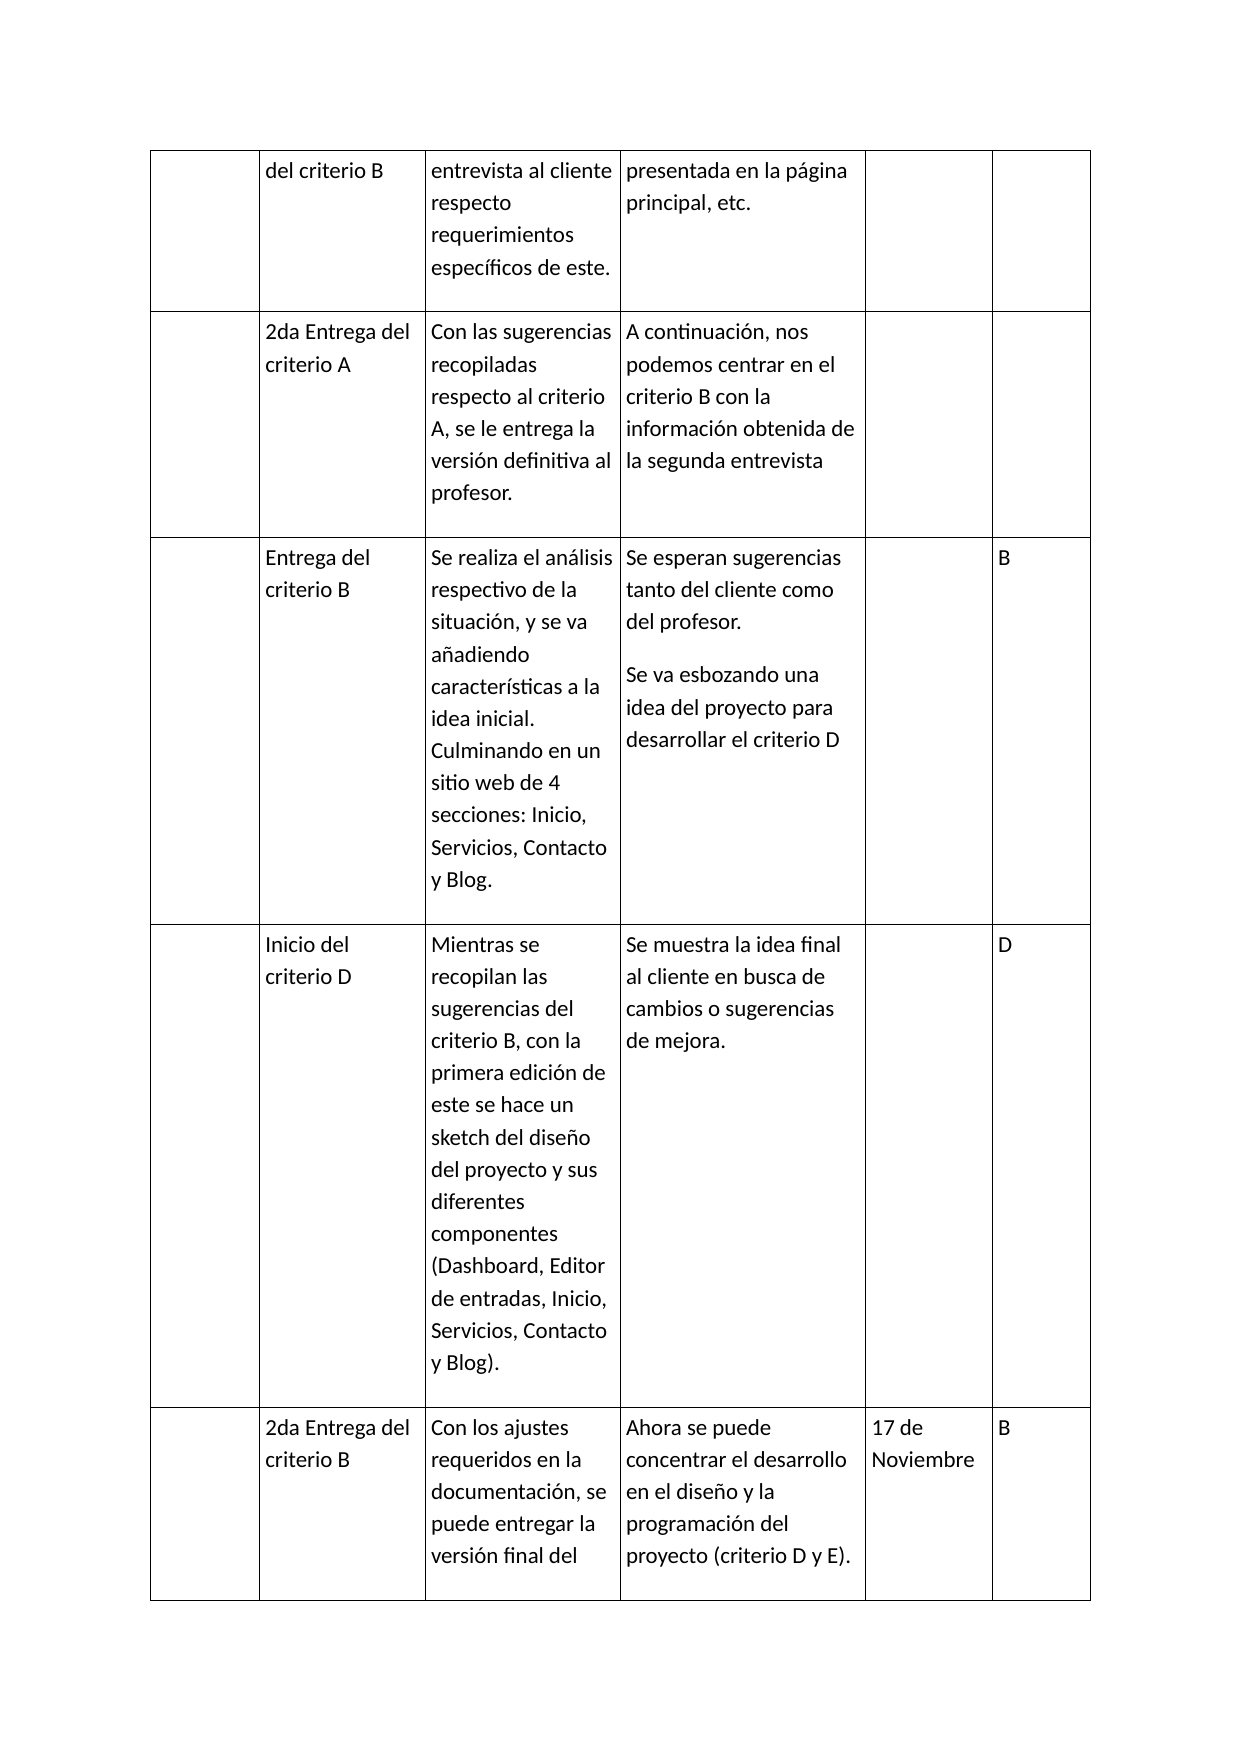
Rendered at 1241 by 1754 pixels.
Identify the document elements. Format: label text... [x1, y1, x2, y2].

table_cell Inicio del criterio D [260, 925, 425, 1407]
table_cell D [993, 925, 1090, 1407]
table_cell A continuación, nos podemos centrar en el criterio B con la información obtenida de la segunda entrevista [621, 312, 865, 537]
table_cell Mientras se recopilan las sugerencias del criterio B, con la primera edición de este se hace un sketch del diseño del proyecto y sus diferentes componentes (Dashboard, Editor de entradas, Inicio, Servicios, Contacto y Blog). [426, 925, 620, 1407]
table_cell B [993, 1408, 1090, 1600]
table_cell Con los ajustes requeridos en la documentación, se puede entregar la versión final del [426, 1408, 620, 1600]
table_cell Se esperan sugerencias tanto del cliente como del profesor. Se va esbozando una idea del proyecto para desarrollar el criterio D [621, 538, 865, 923]
table_cell Ahora se puede concentrar el desarrollo en el diseño y la programación del proyecto (criterio D y E). [621, 1408, 865, 1600]
table_cell Se muestra la idea final al cliente en busca de cambios o sugerencias de mejora. [621, 925, 865, 1407]
table_cell [866, 538, 992, 923]
table_cell [151, 1408, 259, 1600]
table_cell [151, 151, 259, 311]
table_cell [151, 312, 259, 537]
table_cell [151, 538, 259, 923]
table_cell [866, 312, 992, 537]
table_cell del criterio B [260, 151, 425, 311]
table_cell [993, 151, 1090, 311]
table_cell 2da Entrega del criterio A [260, 312, 425, 537]
table_cell entrevista al cliente respecto requerimientos específicos de este. [426, 151, 620, 311]
table_cell 17 de Noviembre [866, 1408, 992, 1600]
table_cell [866, 925, 992, 1407]
table_cell [993, 312, 1090, 537]
table_cell Con las sugerencias recopiladas respecto al criterio A, se le entrega la versión definitiva al profesor. [426, 312, 620, 537]
table_cell Se realiza el análisis respectivo de la situación, y se va añadiendo características a la idea inicial. Culminando en un sitio web de 4 secciones: Inicio, Servicios, Contacto y Blog. [426, 538, 620, 923]
table_cell [151, 925, 259, 1407]
table_cell B [993, 538, 1090, 923]
table_cell [866, 151, 992, 311]
table_cell presentada en la página principal, etc. [621, 151, 865, 311]
table_cell 2da Entrega del criterio B [260, 1408, 425, 1600]
table_cell Entrega del criterio B [260, 538, 425, 923]
